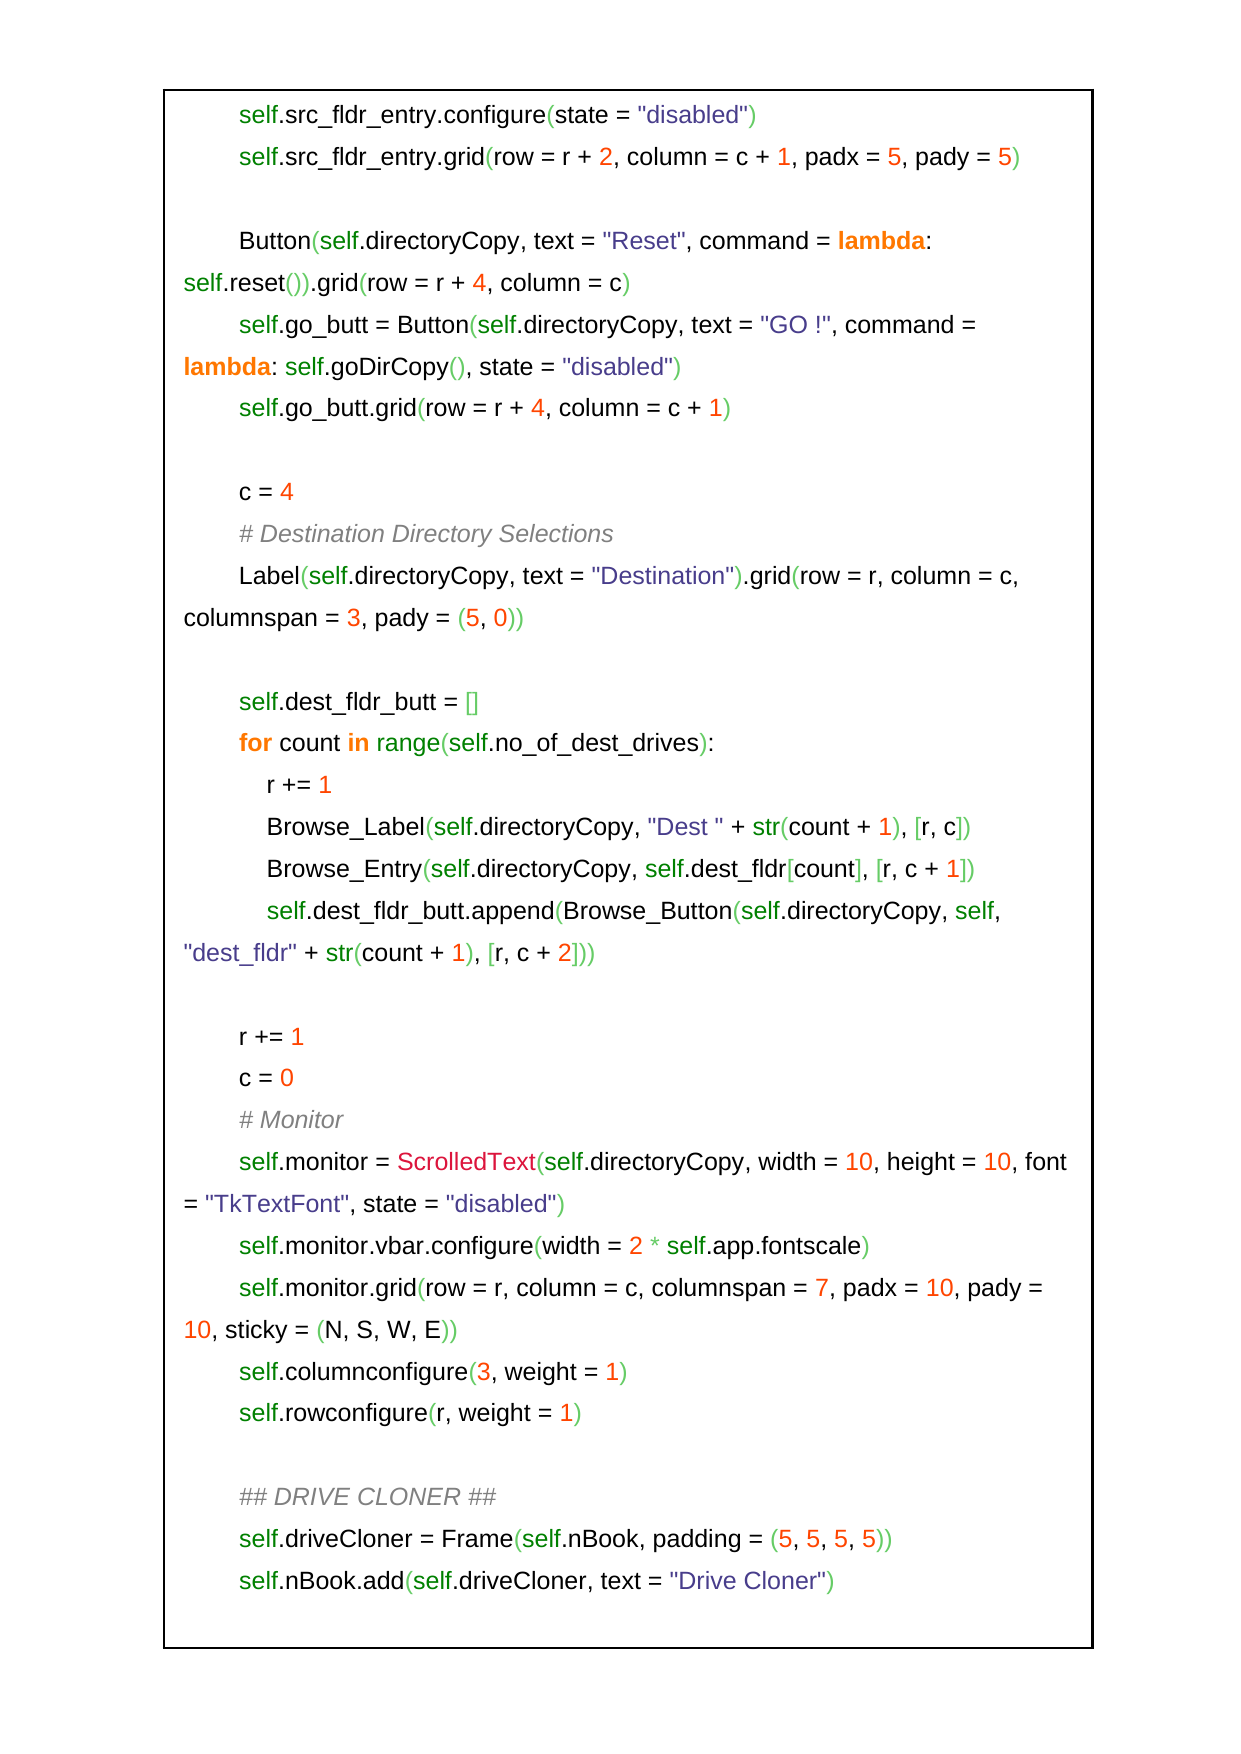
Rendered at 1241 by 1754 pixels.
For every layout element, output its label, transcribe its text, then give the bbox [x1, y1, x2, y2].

table_header self.src_fldr_entry.configure(state = "disabled") self.src_fldr_entry.grid(row = r + 2, column = c + 1, padx = 5, pady = 5) Button(self.directoryCopy, text = "Reset", command = lambda: self.reset()).grid(row = r + 4, column = c) self.go_butt = Button(self.directoryCopy, text = "GO !", command = lambda: self.goDirCopy(), state = "disabled") self.go_butt.grid(row = r + 4, column = c + 1) c = 4 # Destination Directory Selections Label(self.directoryCopy, text = "Destination").grid(row = r, column = c, columnspan = 3, pady = (5, 0)) self.dest_fldr_butt = [] for count in range(self.no_of_dest_drives): r += 1 Browse_Label(self.directoryCopy, "Dest " + str(count + 1), [r, c]) Browse_Entry(self.directoryCopy, self.dest_fldr[count], [r, c + 1]) self.dest_fldr_butt.append(Browse_Button(self.directoryCopy, self, "dest_fldr" + str(count + 1), [r, c + 2])) r += 1 c = 0 # Monitor self.monitor = ScrolledText(self.directoryCopy, width = 10, height = 10, font = "TkTextFont", state = "disabled") self.monitor.vbar.configure(width = 2 * self.app.fontscale) self.monitor.grid(row = r, column = c, columnspan = 7, padx = 10, pady = 10, sticky = (N, S, W, E)) self.columnconfigure(3, weight = 1) self.rowconfigure(r, weight = 1) ## DRIVE CLONER ## self.driveCloner = Frame(self.nBook, padding = (5, 5, 5, 5)) self.nBook.add(self.driveCloner, text = "Drive Cloner") [165, 91, 1091, 1647]
